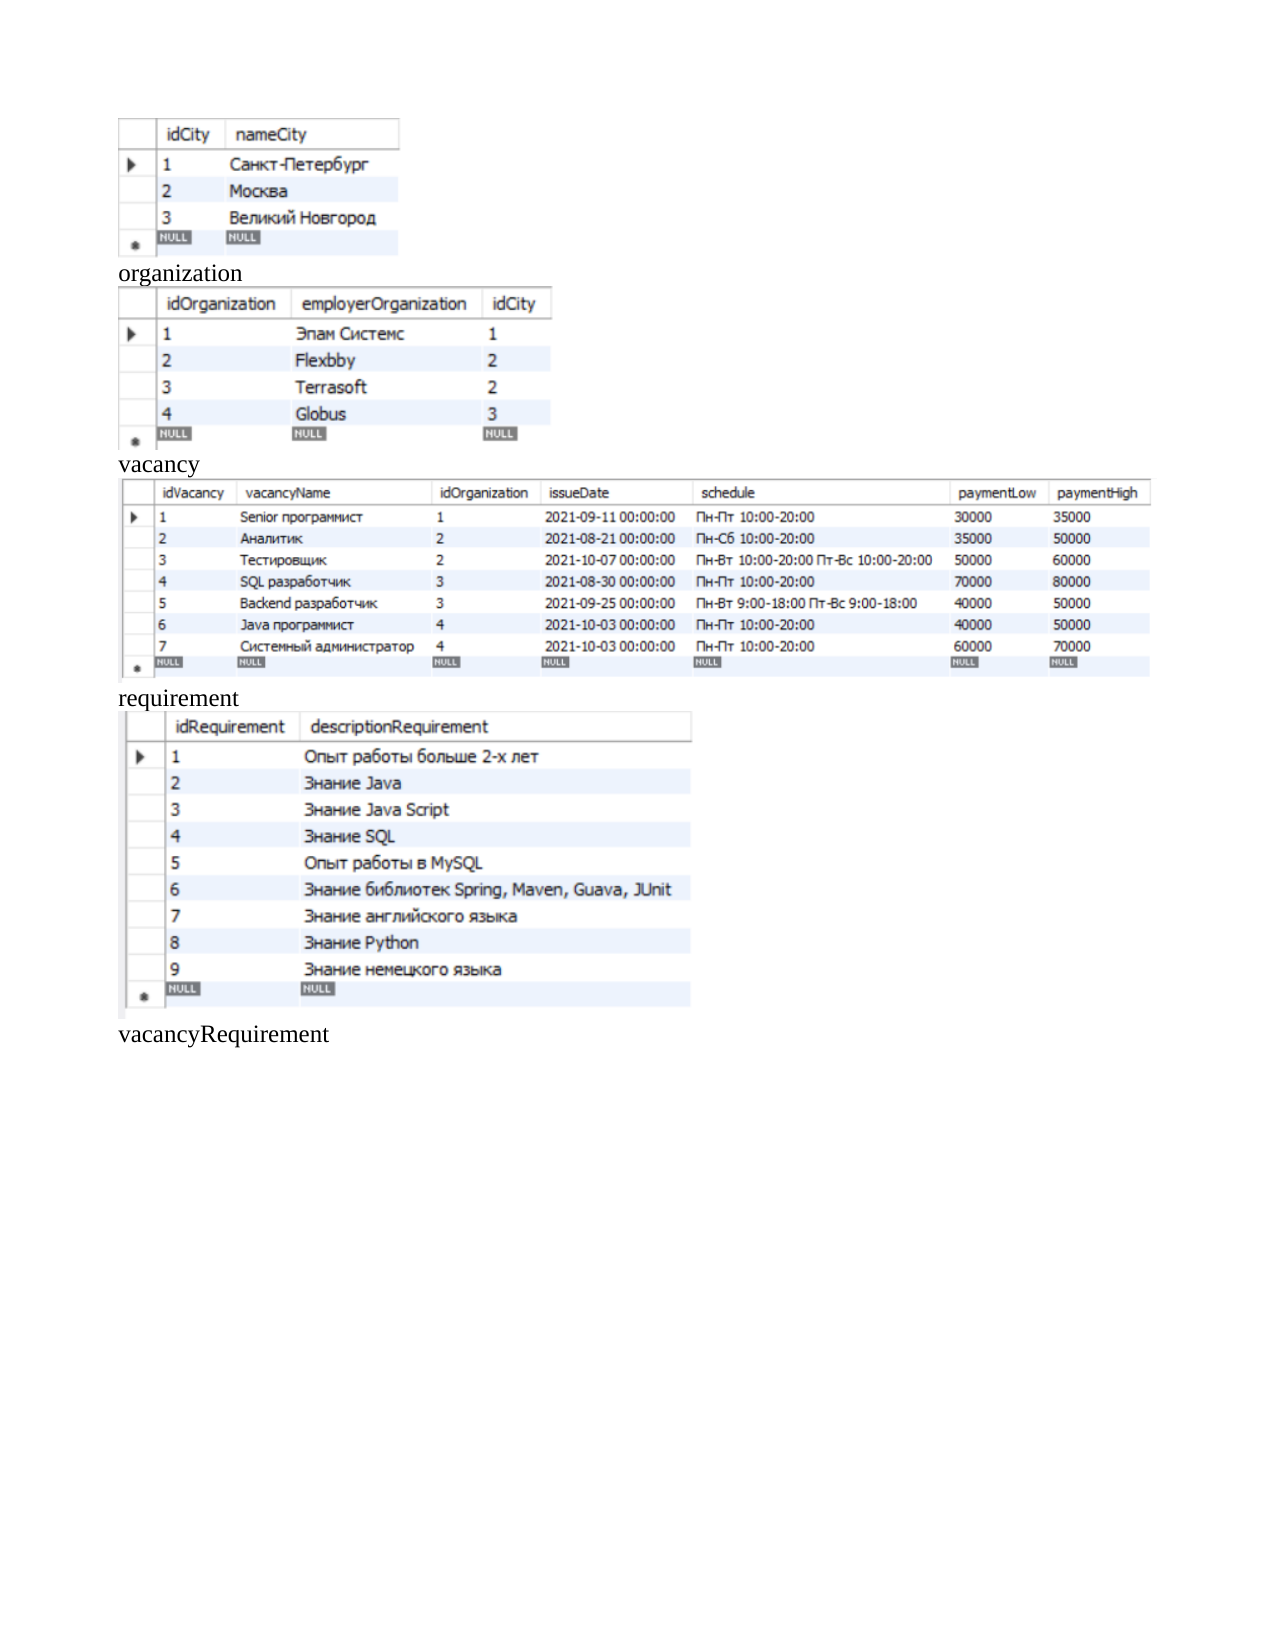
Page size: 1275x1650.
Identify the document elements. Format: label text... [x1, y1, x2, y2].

text requirement [118, 683, 1157, 712]
text vacancy [118, 449, 1157, 478]
text organization [118, 258, 1157, 287]
text vacancyRequirement [118, 1019, 1157, 1048]
